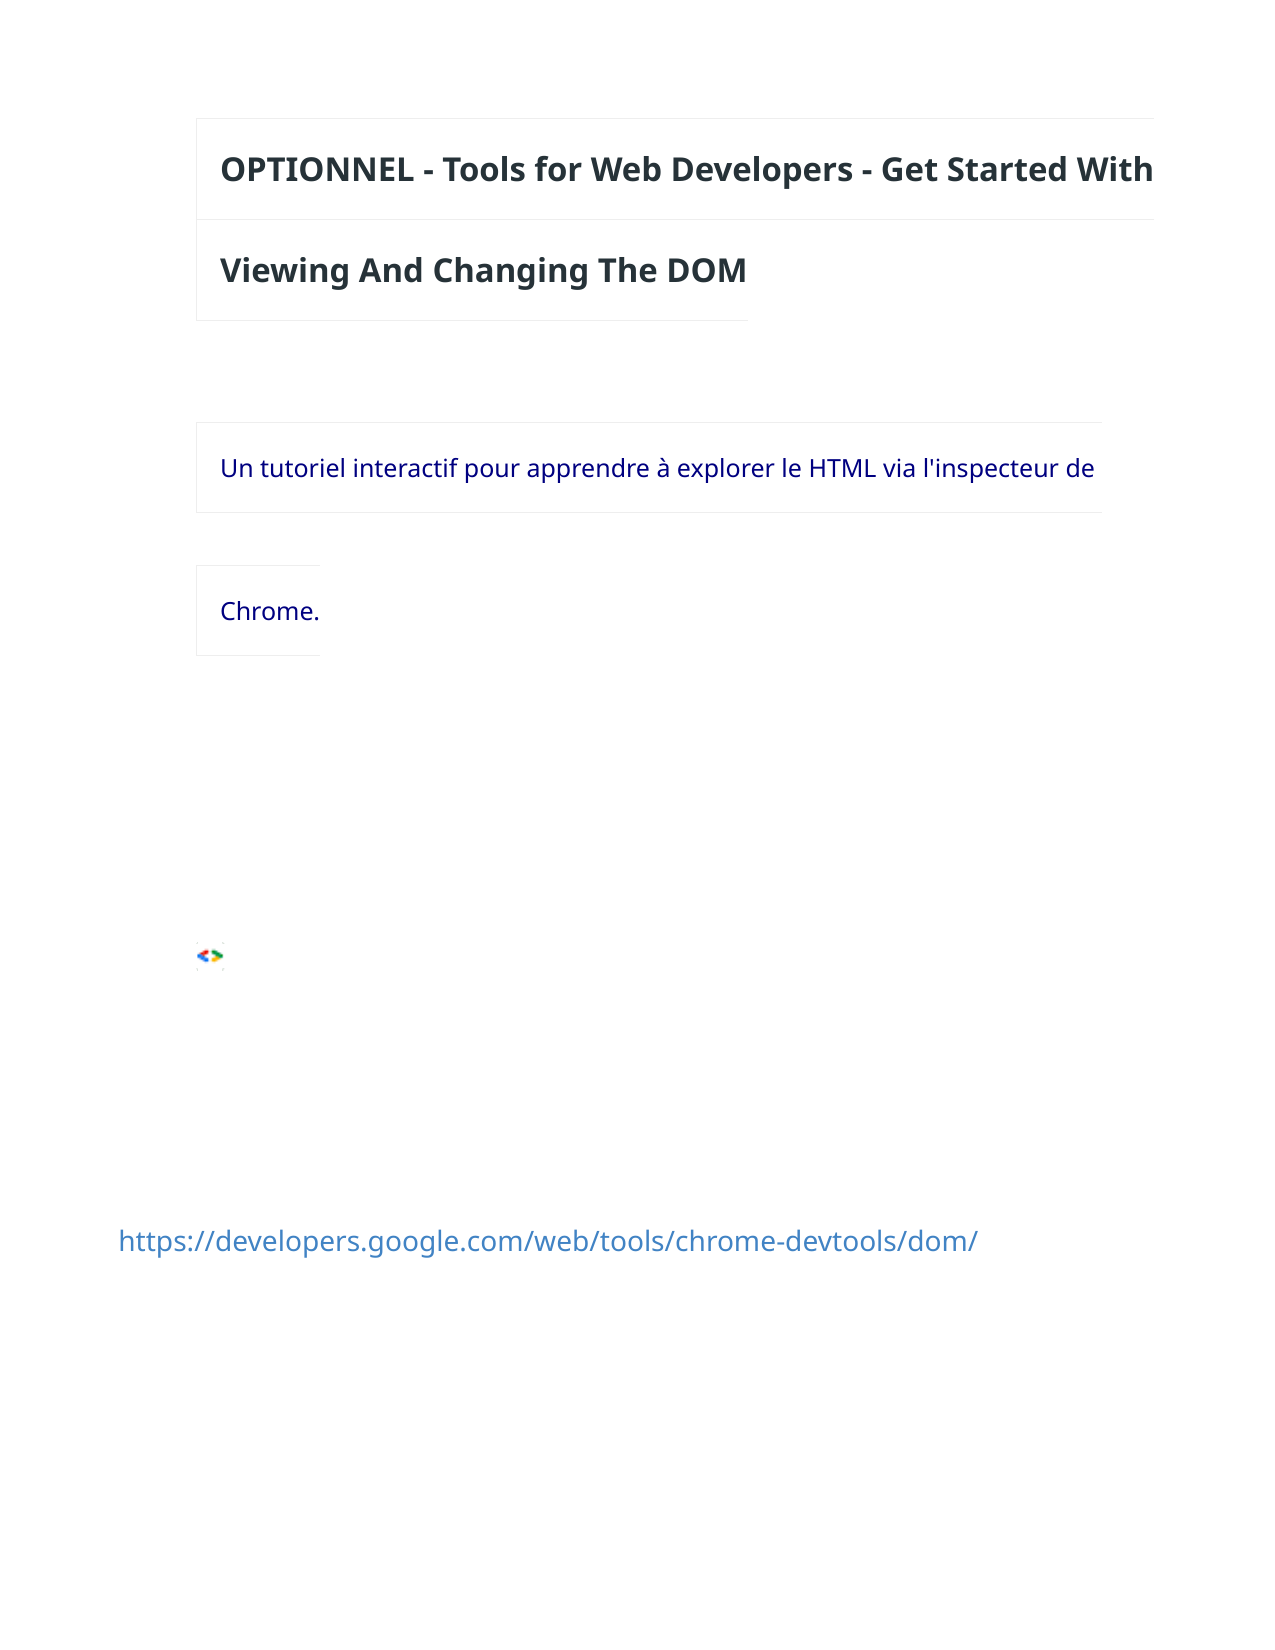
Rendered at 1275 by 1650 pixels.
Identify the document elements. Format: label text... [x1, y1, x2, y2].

subtitle OPTIONNEL - Tools for Web Developers - Get Started With Viewing And Changing The DOM [197, 118, 1157, 320]
picture [196, 942, 225, 971]
text https://developers.google.com/web/tools/chrome-devtools/dom/ [118, 1222, 1157, 1260]
text Un tutoriel interactif pour apprendre à explorer le HTML via l'inspecteur de Chrome. [196, 422, 1157, 656]
